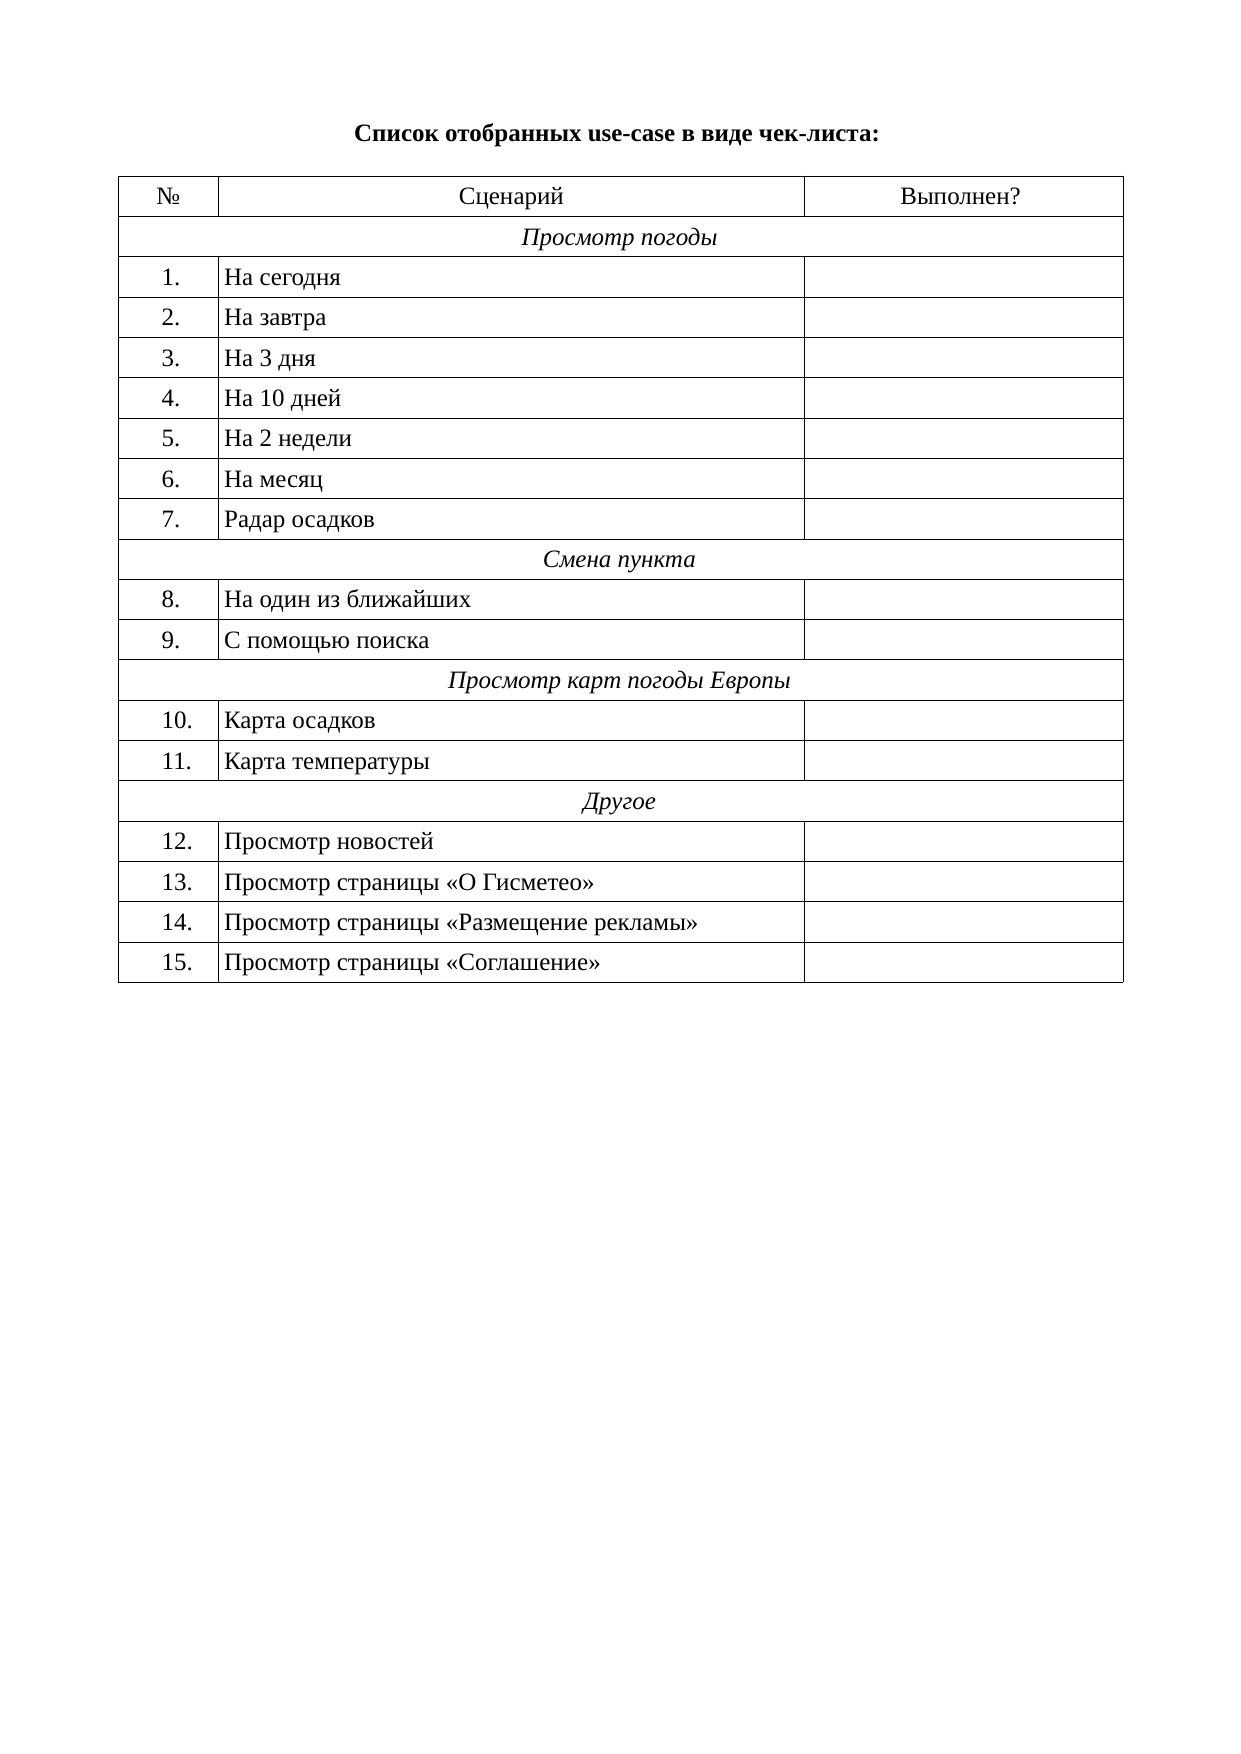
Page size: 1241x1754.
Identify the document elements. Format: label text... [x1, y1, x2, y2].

table_cell Карта осадков [219, 701, 804, 740]
table_cell [119, 378, 218, 417]
table_cell [805, 862, 1123, 901]
table_cell Просмотр страницы «Соглашение» [219, 943, 804, 982]
table_cell [805, 499, 1123, 538]
table_cell [119, 620, 218, 659]
table_header Сценарий [219, 177, 804, 216]
table_cell Другое [119, 781, 1123, 821]
table_cell [805, 943, 1123, 982]
table_cell [805, 257, 1123, 297]
table_cell [805, 459, 1123, 498]
table_header Выполнен? [805, 177, 1123, 216]
table_cell Радар осадков [219, 499, 804, 538]
table_cell Просмотр страницы «О Гисметео» [219, 862, 804, 901]
table_cell [119, 338, 218, 377]
table_cell На завтра [219, 298, 804, 337]
table_cell [119, 822, 218, 861]
table_cell Просмотр погоды [119, 217, 1123, 256]
text Список отобранных use-case в виде чек-листа: [118, 118, 1122, 147]
table_cell [805, 419, 1123, 458]
table_cell На месяц [219, 459, 804, 498]
table_cell [805, 580, 1123, 619]
table_cell На 2 недели [219, 419, 804, 458]
table_cell [119, 419, 218, 458]
table_cell С помощью поиска [219, 620, 804, 659]
table_cell [119, 257, 218, 297]
table_cell [119, 701, 218, 740]
table_cell [119, 459, 218, 498]
table_cell [119, 580, 218, 619]
table_cell [805, 298, 1123, 337]
table_cell [805, 620, 1123, 659]
table_cell Карта температуры [219, 741, 804, 780]
table_cell Просмотр новостей [219, 822, 804, 861]
table_cell На один из ближайших [219, 580, 804, 619]
table_cell [805, 822, 1123, 861]
table_cell На 3 дня [219, 338, 804, 377]
table_cell [805, 741, 1123, 780]
table_cell [119, 943, 218, 982]
table_cell [119, 741, 218, 780]
table_cell [805, 378, 1123, 417]
table_cell Просмотр страницы «Размещение рекламы» [219, 902, 804, 942]
table_cell На 10 дней [219, 378, 804, 417]
table_cell [119, 902, 218, 942]
table_header № [119, 177, 218, 216]
table_cell [119, 499, 218, 538]
table_cell [119, 862, 218, 901]
table_cell Просмотр карт погоды Европы [119, 660, 1123, 700]
table_cell [805, 701, 1123, 740]
table_cell [805, 338, 1123, 377]
table_cell На сегодня [219, 257, 804, 297]
table_cell Смена пункта [119, 540, 1123, 579]
table_cell [805, 902, 1123, 942]
table_cell [119, 298, 218, 337]
